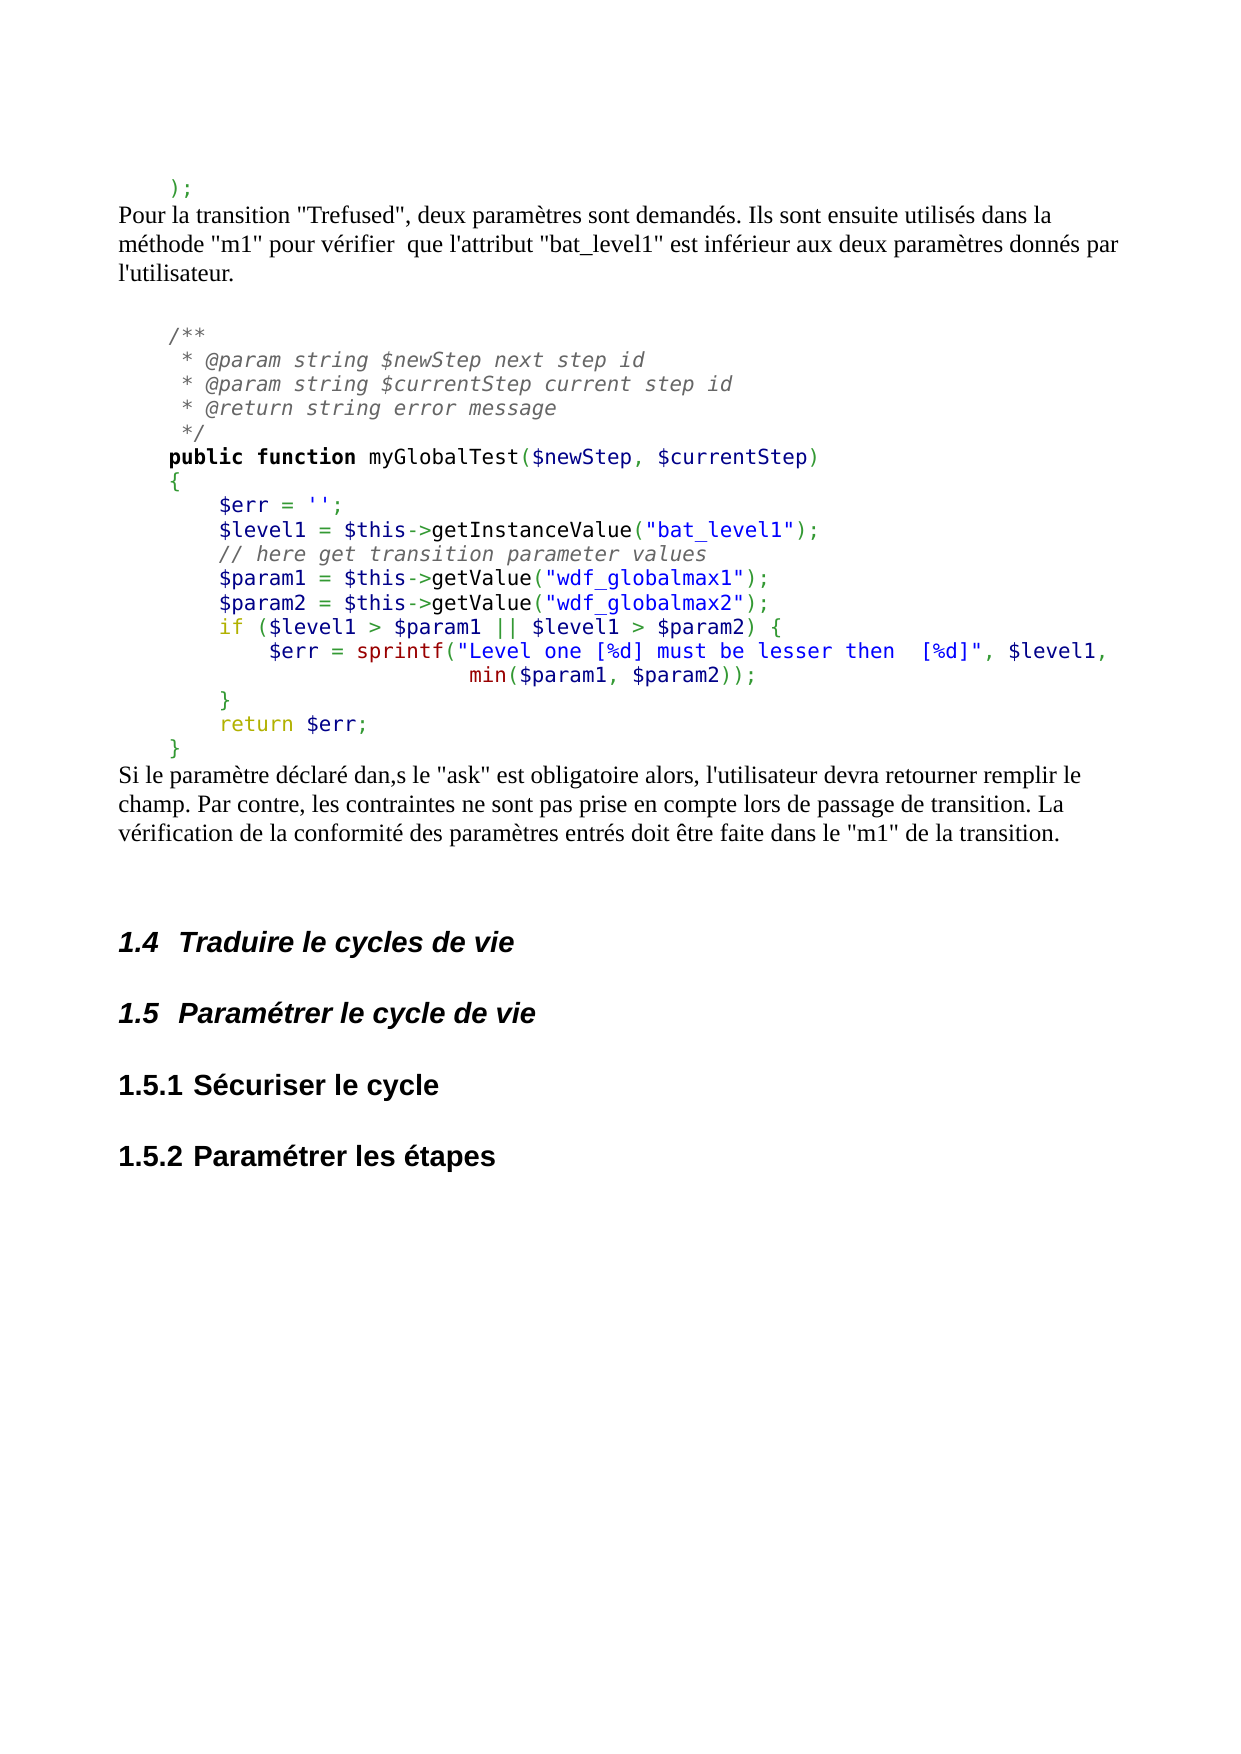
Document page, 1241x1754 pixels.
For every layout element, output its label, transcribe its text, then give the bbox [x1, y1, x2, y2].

subtitle Traduire le cycles de vie [118, 926, 1122, 959]
text $err = sprintf("Level one [%d] must be lesser then [%d]", $level1, [118, 639, 1122, 663]
text } [118, 736, 1122, 761]
text $param1 = $this->getValue("wdf_globalmax1"); [118, 566, 1122, 591]
text /** [118, 324, 1122, 348]
text } [118, 688, 1122, 712]
text min($param1, $param2)); [118, 663, 1122, 688]
text Si le paramètre déclaré dan,s le "ask" est obligatoire alors, l'utilisateur devra retourner remplir le champ. Par contre, les contraintes ne sont pas prise en compte lors de passage de transition. La vérification de la conformité des paramètres entrés doit être faite dans le "m1" de la transition. [118, 761, 1122, 847]
text Pour la transition "Trefused", deux paramètres sont demandés. Ils sont ensuite utilisés dans la méthode "m1" pour vérifier que l'attribut "bat_level1" est inférieur aux deux paramètres donnés par l'utilisateur. [118, 201, 1122, 287]
text $level1 = $this->getInstanceValue("bat_level1"); [118, 518, 1122, 542]
text if ($level1 > $param1 || $level1 > $param2) { [118, 615, 1122, 639]
text * @param string $currentStep current step id [118, 372, 1122, 396]
text return $err; [118, 712, 1122, 736]
text { [118, 469, 1122, 493]
subtitle Paramétrer les étapes [118, 1139, 1122, 1172]
subtitle Sécuriser le cycle [118, 1068, 1122, 1101]
text $param2 = $this->getValue("wdf_globalmax2"); [118, 591, 1122, 615]
text * @return string error message [118, 396, 1122, 421]
subtitle Paramétrer le cycle de vie [118, 997, 1122, 1030]
text // here get transition parameter values [118, 542, 1122, 566]
text public function myGlobalTest($newStep, $currentStep) [118, 445, 1122, 469]
text */ [118, 421, 1122, 445]
text $err = ''; [118, 493, 1122, 518]
text * @param string $newStep next step id [118, 348, 1122, 372]
text ); [118, 176, 1122, 201]
